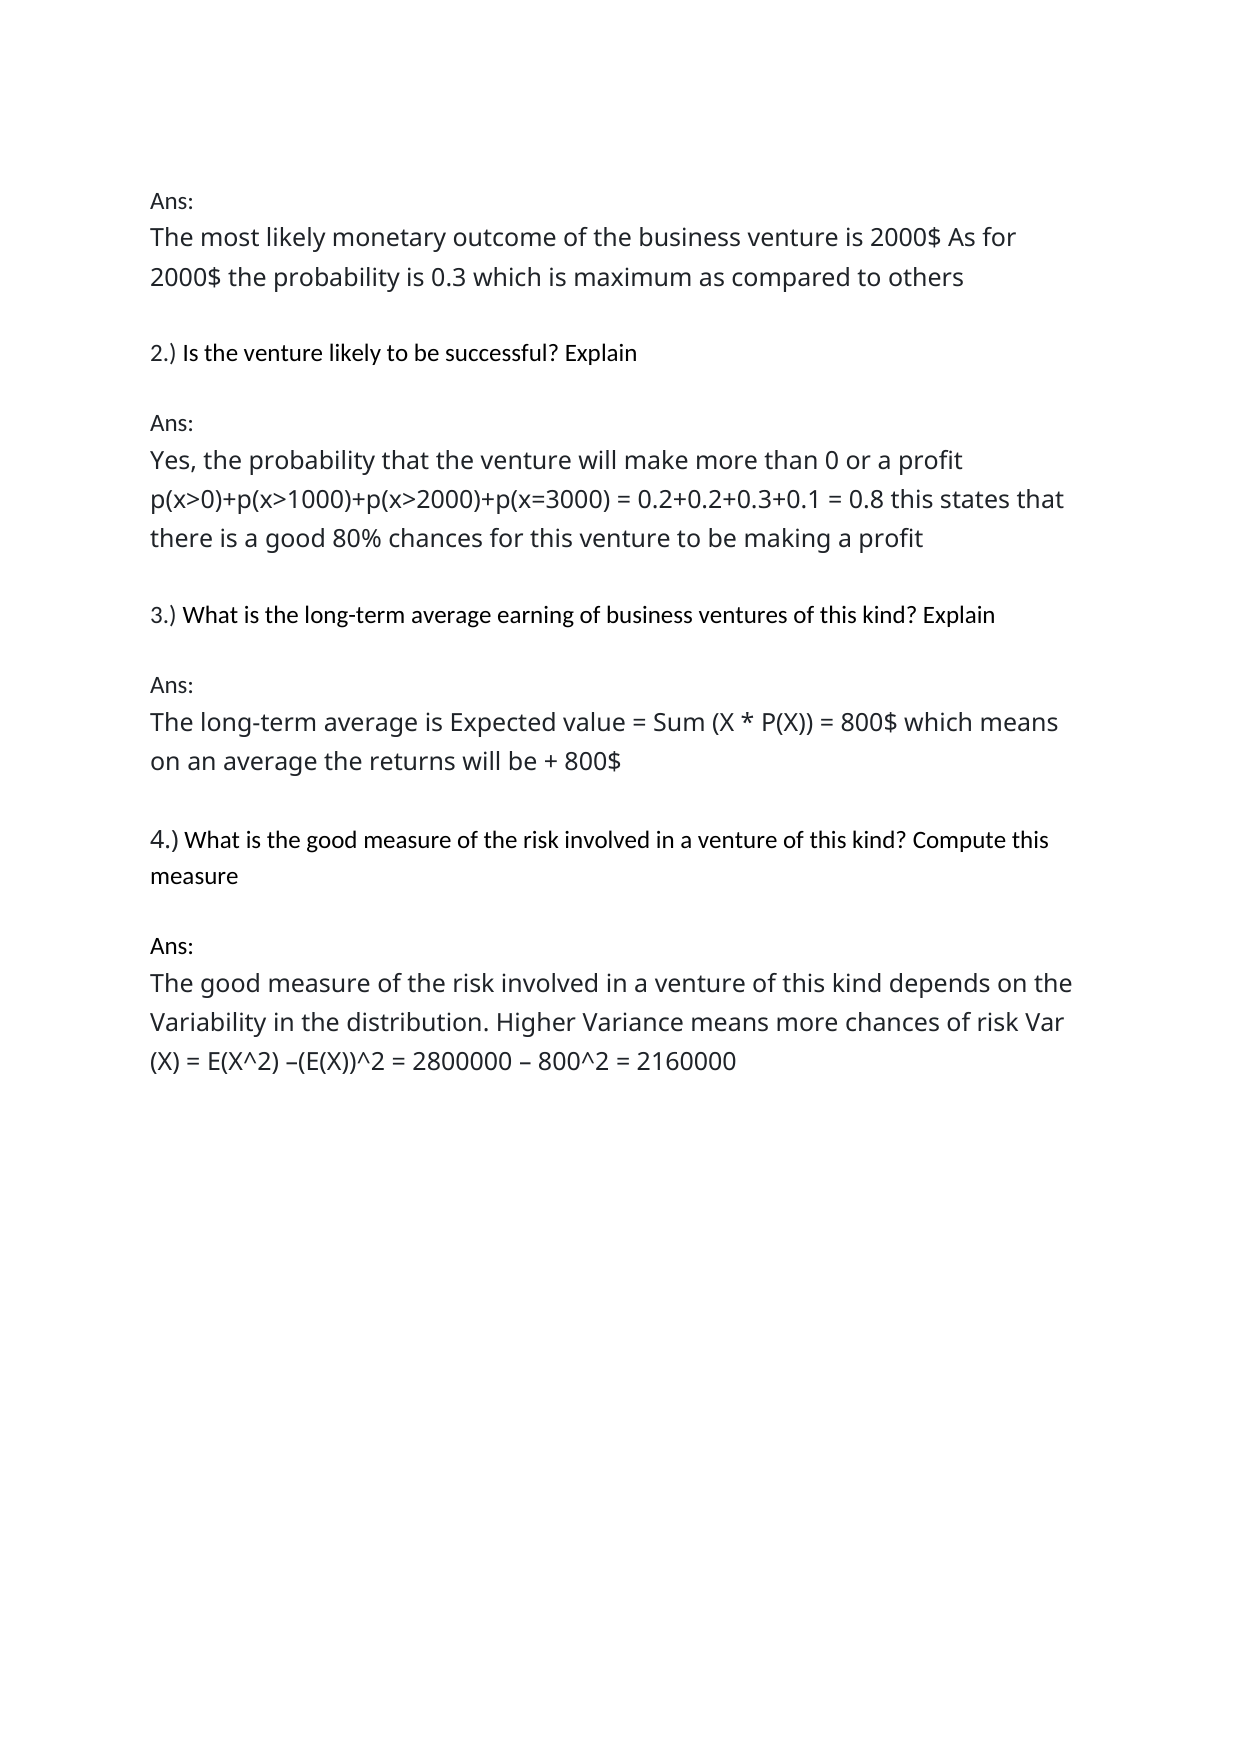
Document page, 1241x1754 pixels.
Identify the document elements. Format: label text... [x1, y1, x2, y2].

text Ans: [150, 407, 1090, 438]
text The long-term average is Expected value = Sum (X * P(X)) = 800$ which means on an average the returns will be + 800$ [150, 704, 1090, 777]
text Ans: [150, 669, 1090, 700]
text The good measure of the risk involved in a venture of this kind depends on the Variability in the distribution. Higher Variance means more chances of risk Var (X) = E(X^2) –(E(X))^2 = 2800000 – 800^2 = 2160000 [150, 965, 1090, 1078]
text 2.) Is the venture likely to be successful? Explain [150, 337, 1090, 368]
text Yes, the probability that the venture will make more than 0 or a profit p(x>0)+p(x>1000)+p(x>2000)+p(x=3000) = 0.2+0.2+0.3+0.1 = 0.8 this states that there is a good 80% chances for this venture to be making a profit [150, 442, 1090, 555]
text Ans: [150, 185, 1090, 216]
text 3.) What is the long-term average earning of business ventures of this kind? Explain [150, 599, 1090, 630]
text Ans: [150, 930, 1090, 961]
text The most likely monetary outcome of the business venture is 2000$ As for 2000$ the probability is 0.3 which is maximum as compared to others [150, 220, 1090, 293]
text 4.) What is the good measure of the risk involved in a venture of this kind? Compute this measure [150, 822, 1090, 891]
